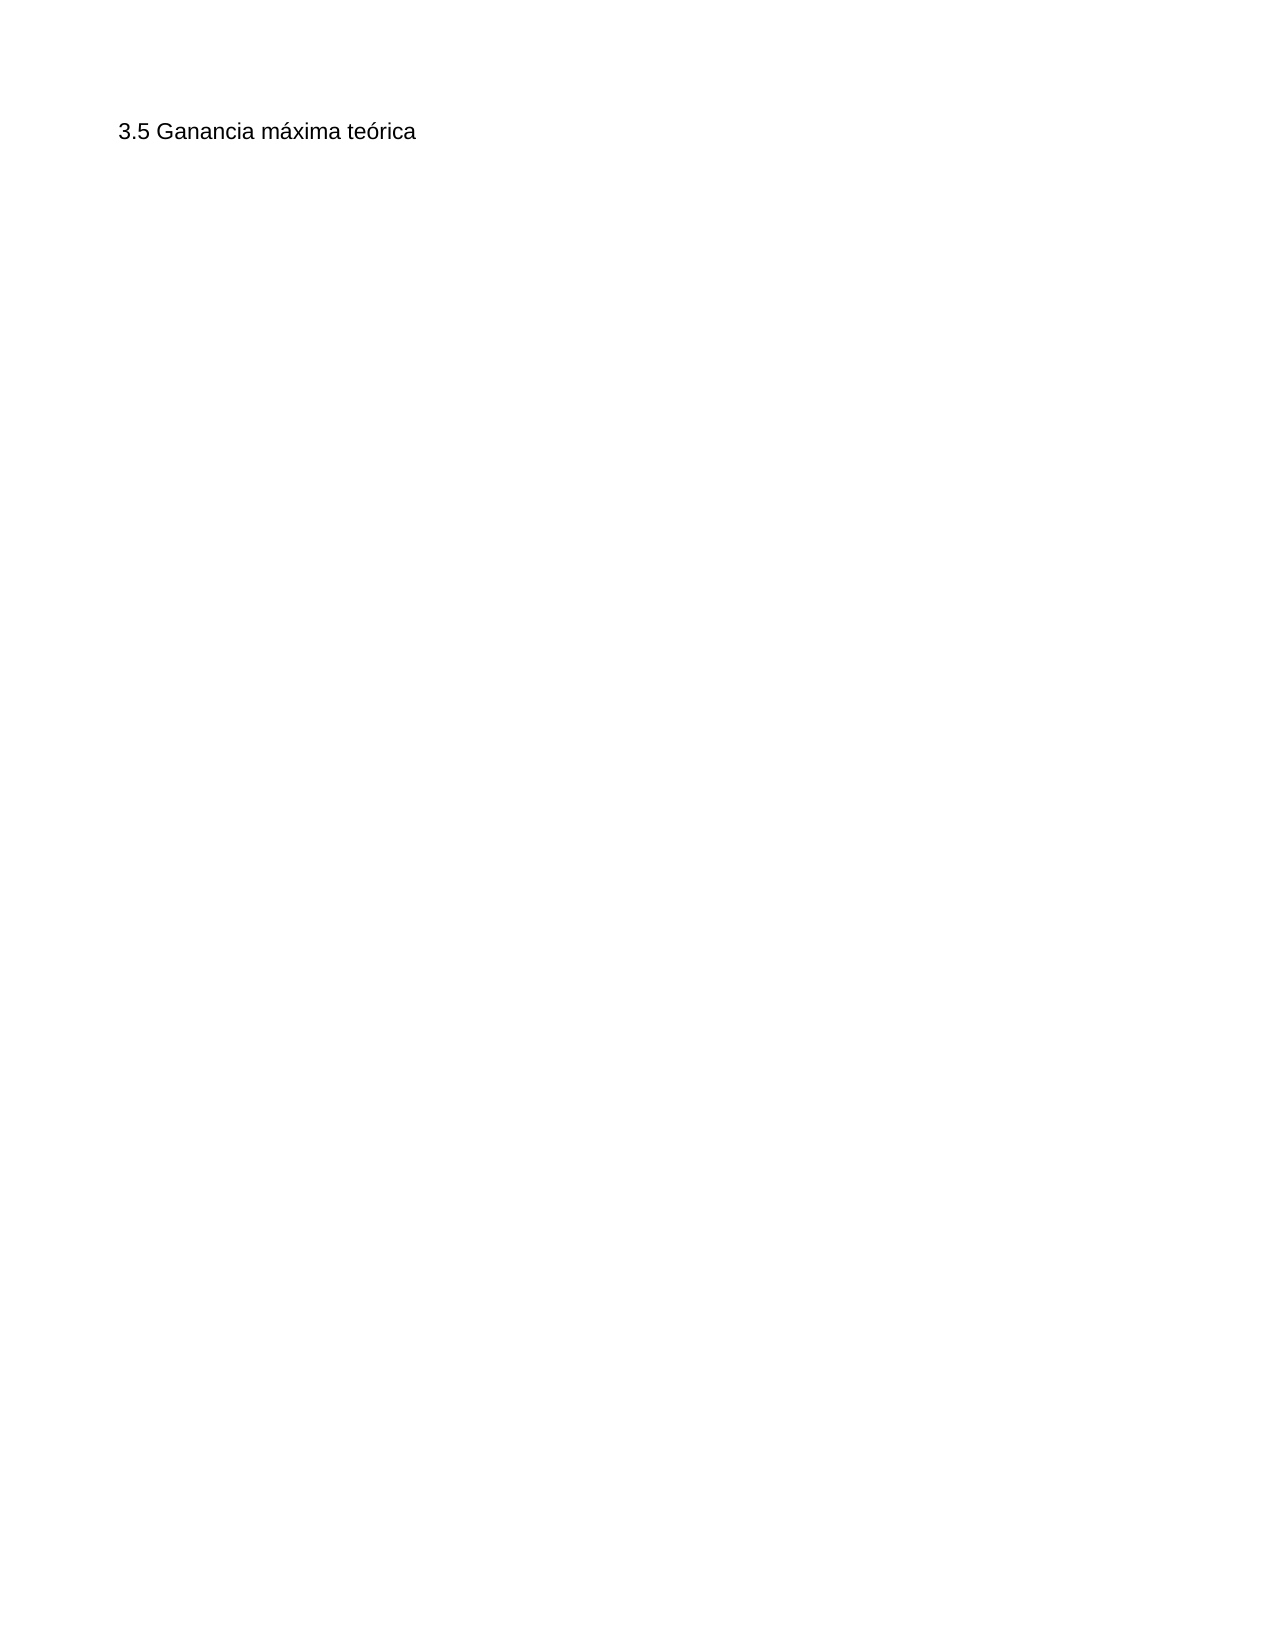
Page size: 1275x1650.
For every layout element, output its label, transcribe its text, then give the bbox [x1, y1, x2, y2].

text 3.5 Ganancia máxima teórica [118, 118, 1157, 144]
